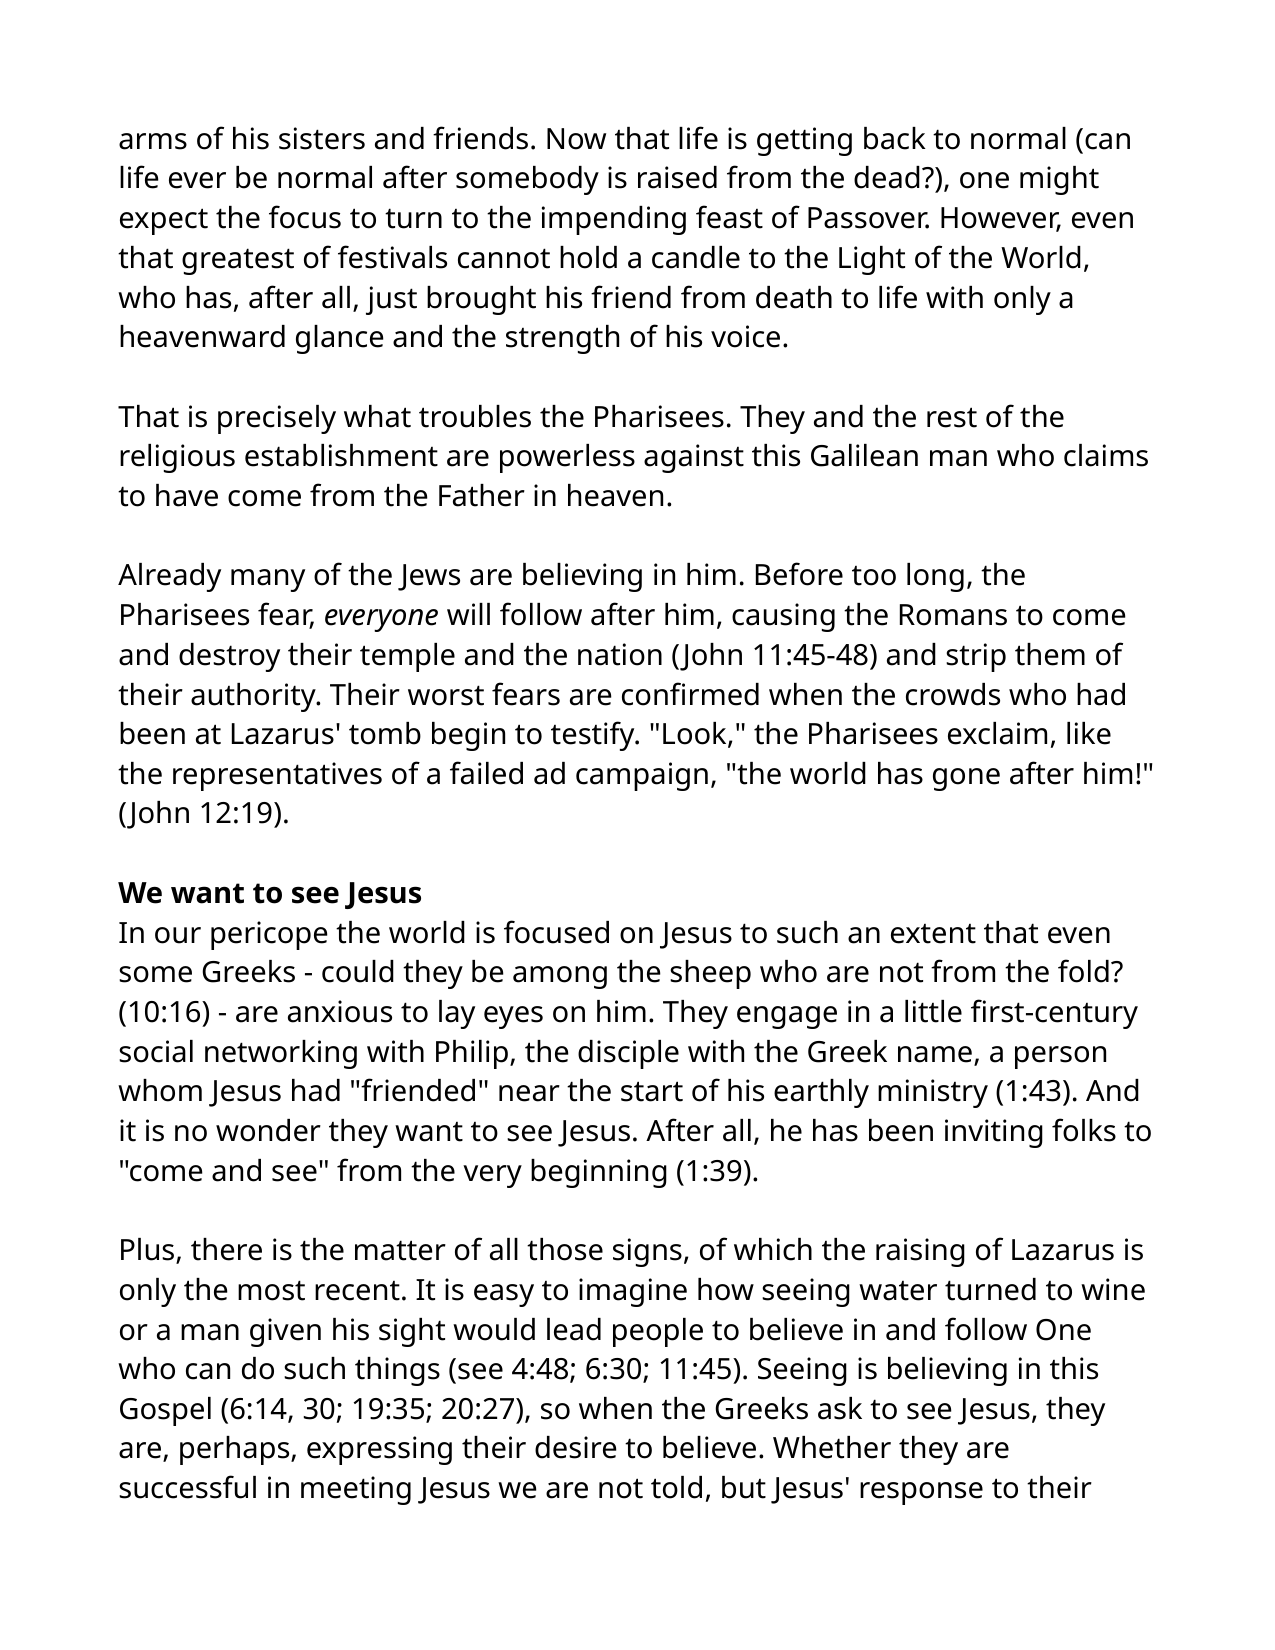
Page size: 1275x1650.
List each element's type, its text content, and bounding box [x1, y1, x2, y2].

text arms of his sisters and friends. Now that life is getting back to normal (can life ever be normal after somebody is raised from the dead?), one might expect the focus to turn to the impending feast of Passover. However, even that greatest of festivals cannot hold a candle to the Light of the World, who has, after all, just brought his friend from death to life with only a heavenward glance and the strength of his voice. That is precisely what troubles the Pharisees. They and the rest of the religious establishment are powerless against this Galilean man who claims to have come from the Father in heaven. Already many of the Jews are believing in him. Before too long, the Pharisees fear, everyone will follow after him, causing the Romans to come and destroy their temple and the nation (John 11:45-48) and strip them of their authority. Their worst fears are confirmed when the crowds who had been at Lazarus' tomb begin to testify. "Look," the Pharisees exclaim, like the representatives of a failed ad campaign, "the world has gone after him!" (John 12:19). We want to see Jesus In our pericope the world is focused on Jesus to such an extent that even some Greeks - could they be among the sheep who are not from the fold? (10:16) - are anxious to lay eyes on him. They engage in a little first-century social networking with Philip, the disciple with the Greek name, a person whom Jesus had "friended" near the start of his earthly ministry (1:43). And it is no wonder they want to see Jesus. After all, he has been inviting folks to "come and see" from the very beginning (1:39). Plus, there is the matter of all those signs, of which the raising of Lazarus is only the most recent. It is easy to imagine how seeing water turned to wine or a man given his sight would lead people to believe in and follow One who can do such things (see 4:48; 6:30; 11:45). Seeing is believing in this Gospel (6:14, 30; 19:35; 20:27), so when the Greeks ask to see Jesus, they are, perhaps, expressing their desire to believe. Whether they are successful in meeting Jesus we are not told, but Jesus' response to their [118, 118, 1157, 1507]
